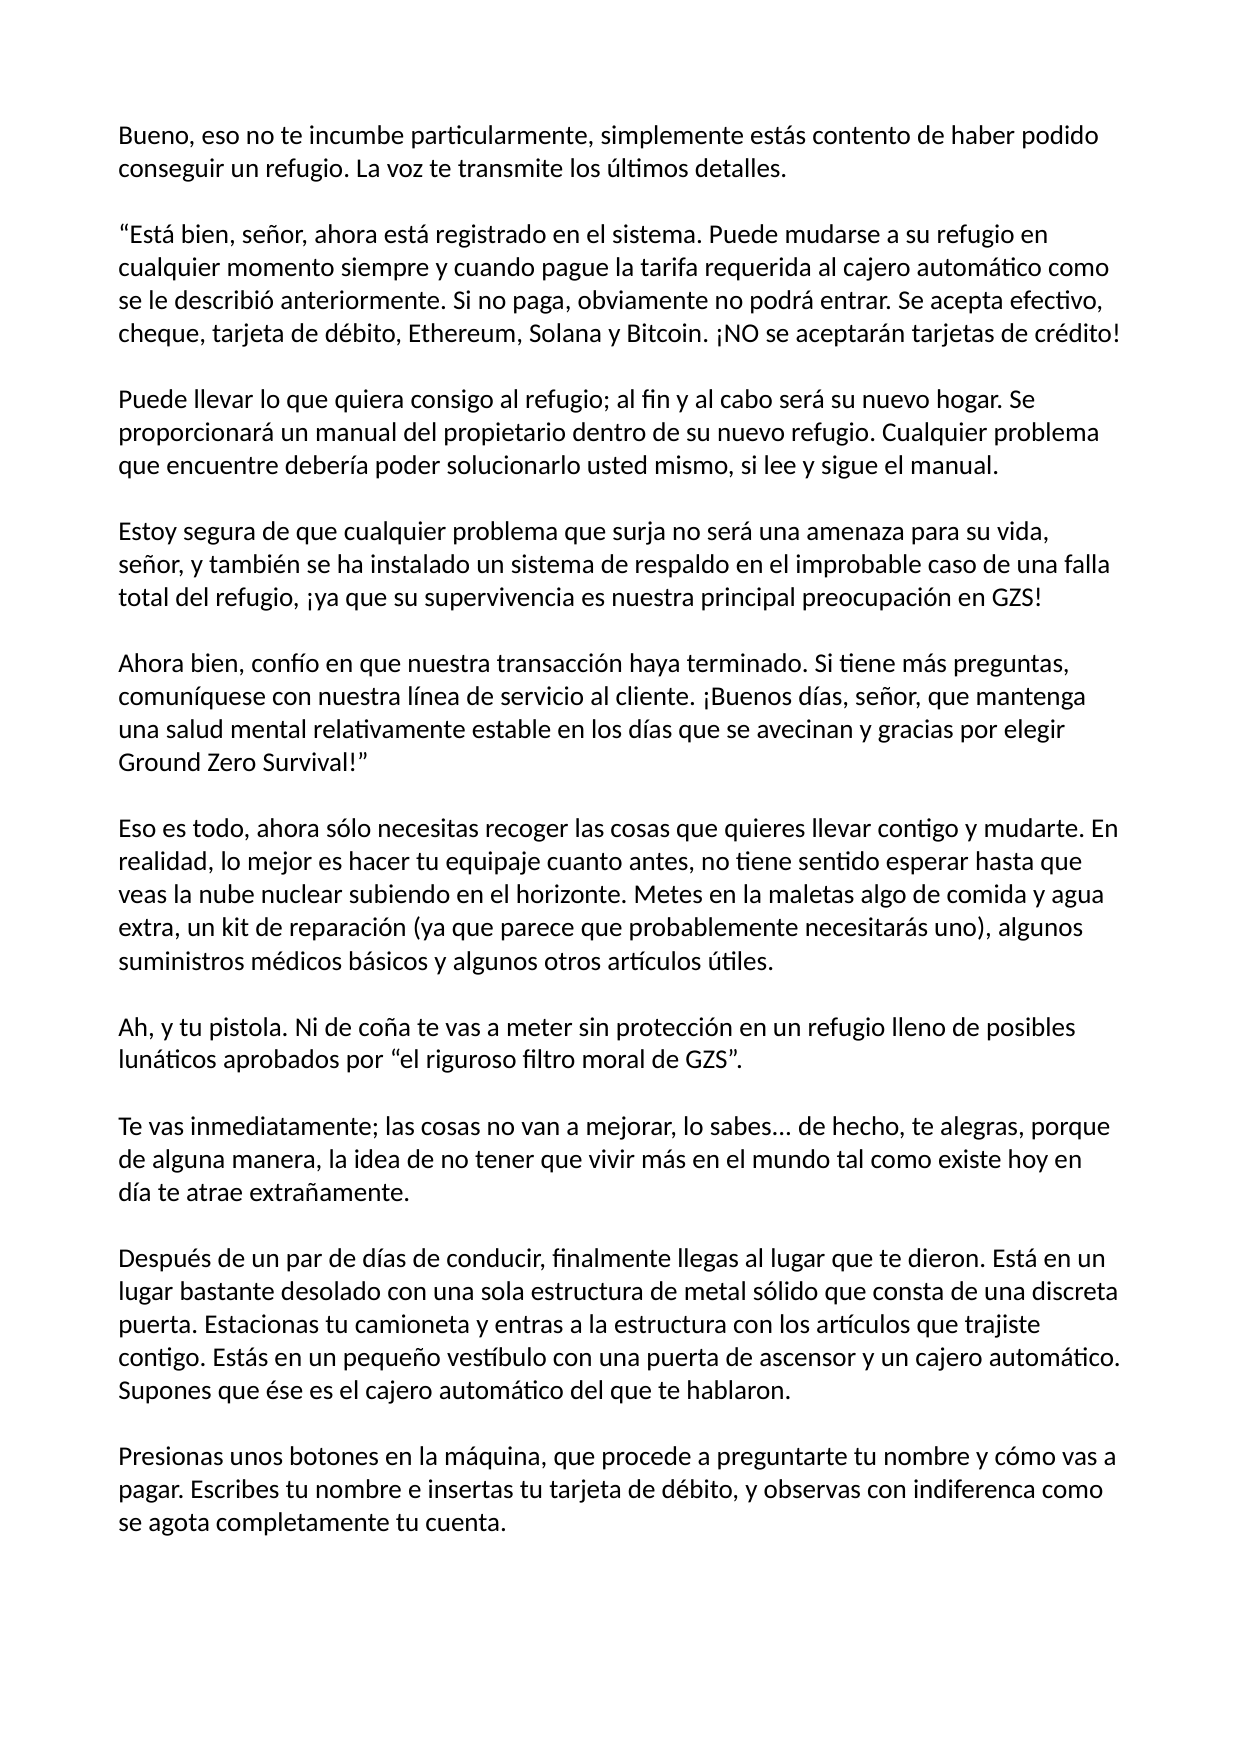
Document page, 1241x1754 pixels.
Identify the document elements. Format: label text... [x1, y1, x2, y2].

text Bueno, eso no te incumbe particularmente, simplemente estás contento de haber podido conseguir un refugio. La voz te transmite los últimos detalles. [118, 118, 1122, 184]
text Estoy segura de que cualquier problema que surja no será una amenaza para su vida, señor, y también se ha instalado un sistema de respaldo en el improbable caso de una falla total del refugio, ¡ya que su supervivencia es nuestra principal preocupación en GZS! [118, 514, 1122, 613]
text Después de un par de días de conducir, finalmente llegas al lugar que te dieron. Está en un lugar bastante desolado con una sola estructura de metal sólido que consta de una discreta puerta. Estacionas tu camioneta y entras a la estructura con los artículos que trajiste contigo. Estás en un pequeño vestíbulo con una puerta de ascensor y un cajero automático. Supones que ése es el cajero automático del que te hablaron. [118, 1241, 1122, 1406]
text Ahora bien, confío en que nuestra transacción haya terminado. Si tiene más preguntas, comuníquese con nuestra línea de servicio al cliente. ¡Buenos días, señor, que mantenga una salud mental relativamente estable en los días que se avecinan y gracias por elegir Ground Zero Survival!” [118, 646, 1122, 778]
text Puede llevar lo que quiera consigo al refugio; al fin y al cabo será su nuevo hogar. Se proporcionará un manual del propietario dentro de su nuevo refugio. Cualquier problema que encuentre debería poder solucionarlo usted mismo, si lee y sigue el manual. [118, 382, 1122, 481]
text Te vas inmediatamente; las cosas no van a mejorar, lo sabes... de hecho, te alegras, porque de alguna manera, la idea de no tener que vivir más en el mundo tal como existe hoy en día te atrae extrañamente. [118, 1109, 1122, 1208]
text Ah, y tu pistola. Ni de coña te vas a meter sin protección en un refugio lleno de posibles lunáticos aprobados por “el riguroso filtro moral de GZS”. [118, 1010, 1122, 1076]
text Presionas unos botones en la máquina, que procede a preguntarte tu nombre y cómo vas a pagar. Escribes tu nombre e insertas tu tarjeta de débito, y observas con indiferenca como se agota completamente tu cuenta. [118, 1439, 1122, 1538]
text Eso es todo, ahora sólo necesitas recoger las cosas que quieres llevar contigo y mudarte. En realidad, lo mejor es hacer tu equipaje cuanto antes, no tiene sentido esperar hasta que veas la nube nuclear subiendo en el horizonte. Metes en la maletas algo de comida y agua extra, un kit de reparación (ya que parece que probablemente necesitarás uno), algunos suministros médicos básicos y algunos otros artículos útiles. [118, 812, 1122, 977]
text “Está bien, señor, ahora está registrado en el sistema. Puede mudarse a su refugio en cualquier momento siempre y cuando pague la tarifa requerida al cajero automático como se le describió anteriormente. Si no paga, obviamente no podrá entrar. Se acepta efectivo, cheque, tarjeta de débito, Ethereum, Solana y Bitcoin. ¡NO se aceptarán tarjetas de crédito! [118, 217, 1122, 349]
